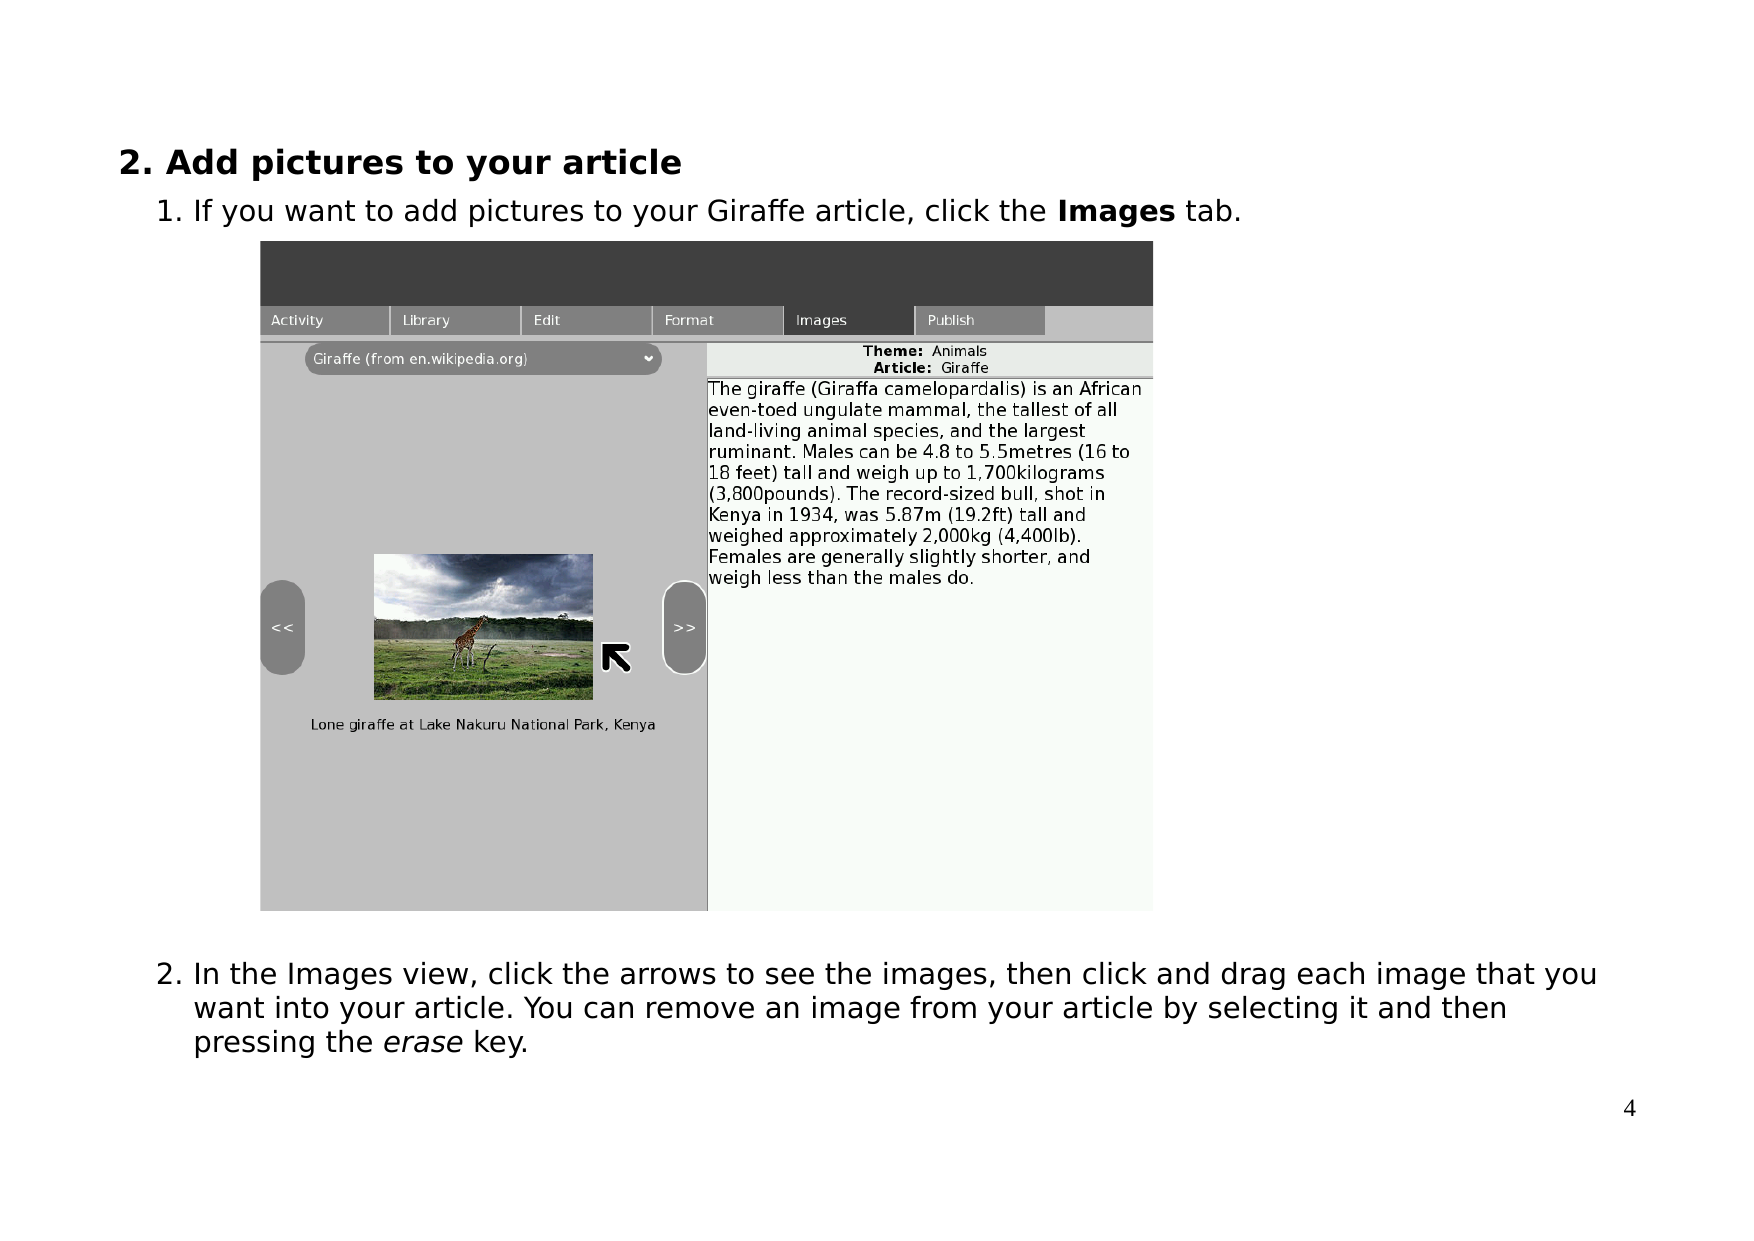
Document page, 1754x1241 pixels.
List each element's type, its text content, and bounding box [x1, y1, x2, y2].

subtitle 2. Add pictures to your article [118, 143, 1636, 182]
list In the Images view, click the arrows to see the images, then click and drag each image that you want into your article. You can remove an image from your article by selecting it and then pressing the erase key. [156, 957, 1636, 1059]
list If you want to add pictures to your Giraffe article, click the Images tab. [156, 194, 1636, 944]
picture [260, 241, 1154, 911]
